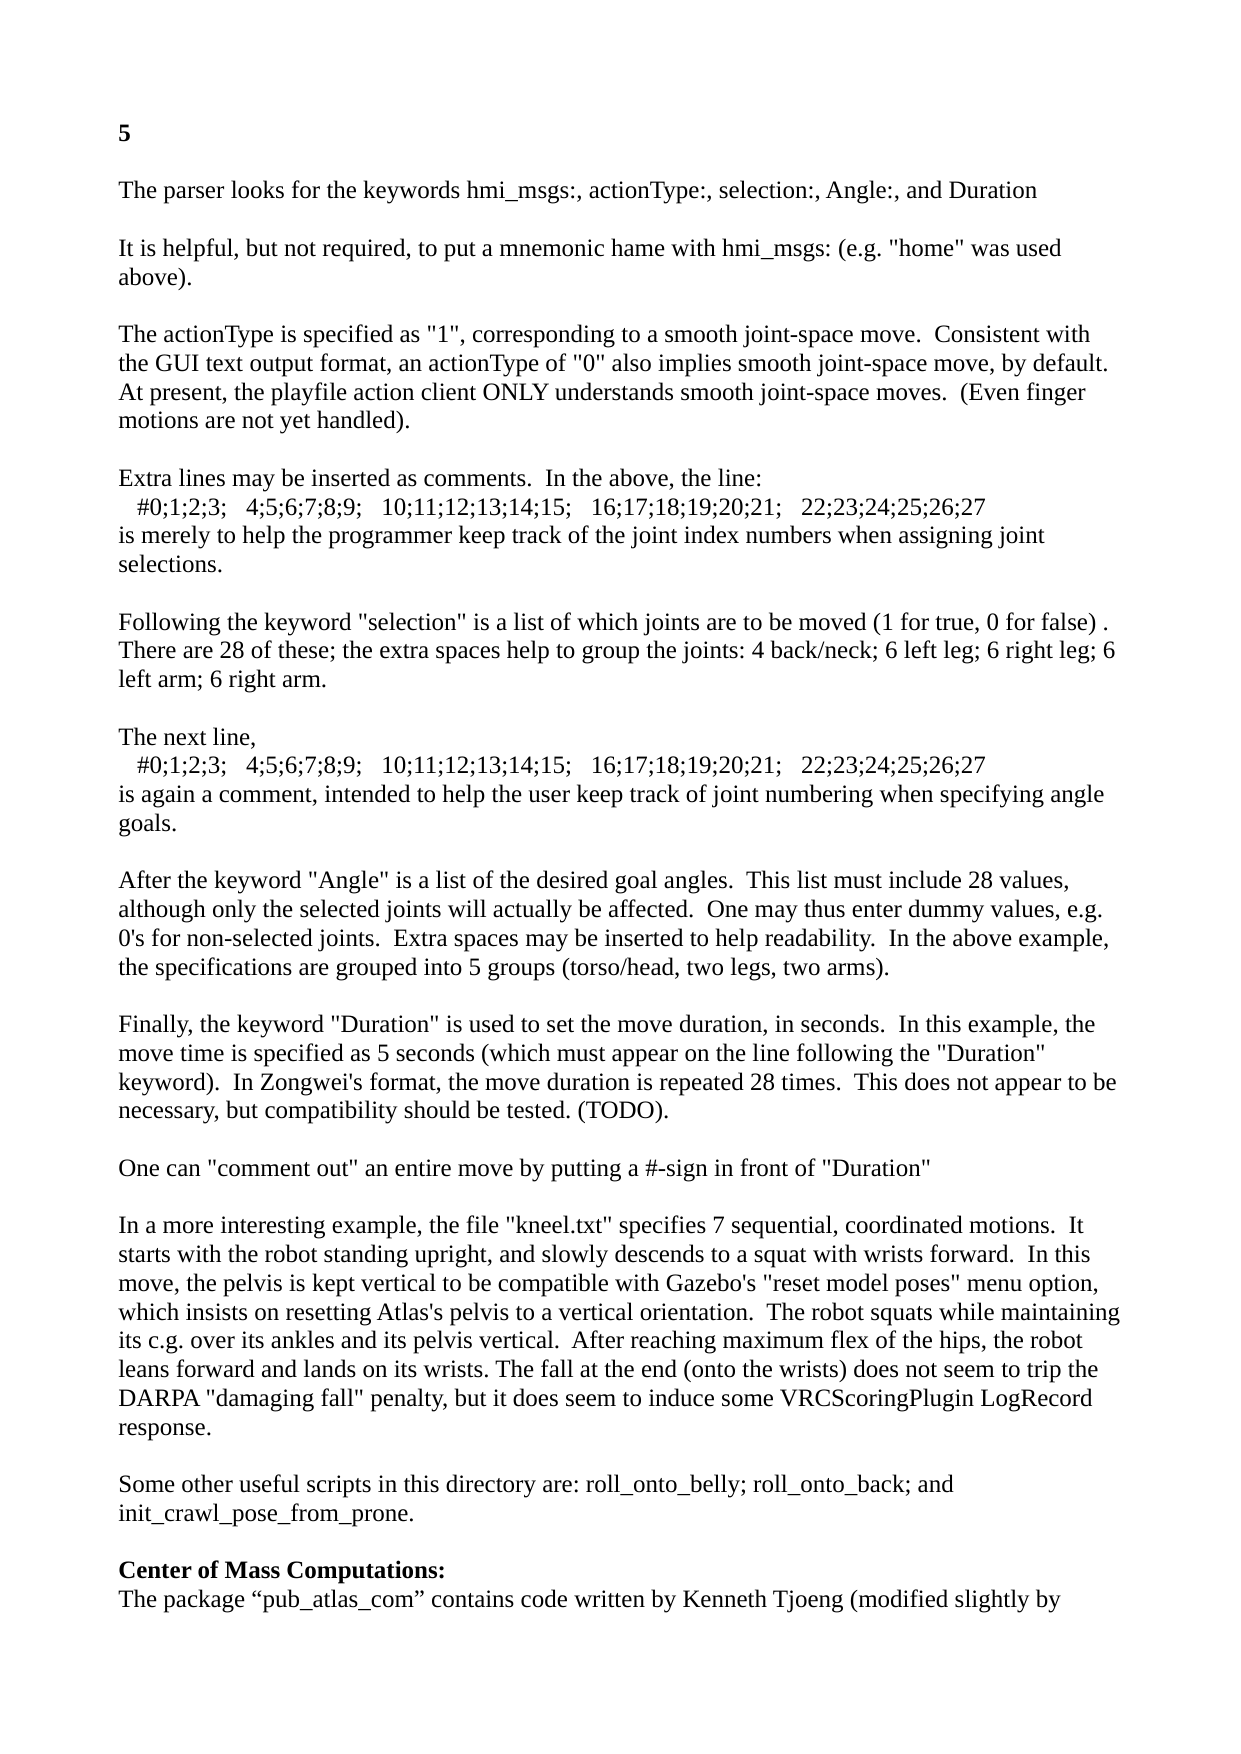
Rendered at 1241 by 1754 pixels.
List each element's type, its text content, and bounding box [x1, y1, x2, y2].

text 5 [118, 118, 1122, 147]
text is again a comment, intended to help the user keep track of joint numbering when specifying angle goals. [118, 779, 1122, 837]
text The actionType is specified as "1", corresponding to a smooth joint-space move. Consistent with the GUI text output format, an actionType of "0" also implies smooth joint-space move, by default. At present, the playfile action client ONLY understands smooth joint-space moves. (Even finger motions are not yet handled). [118, 319, 1122, 434]
text Center of Mass Computations: [118, 1556, 1122, 1584]
text After the keyword "Angle" is a list of the desired goal angles. This list must include 28 values, although only the selected joints will actually be affected. One may thus enter dummy values, e.g. 0's for non-selected joints. Extra spaces may be inserted to help readability. In the above example, the specifications are grouped into 5 groups (torso/head, two legs, two arms). [118, 866, 1122, 981]
text In a more interesting example, the file "kneel.txt" specifies 7 sequential, coordinated motions. It starts with the robot standing upright, and slowly descends to a squat with wrists forward. In this move, the pelvis is kept vertical to be compatible with Gazebo's "reset model poses" menu option, which insists on resetting Atlas's pelvis to a vertical orientation. The robot squats while maintaining its c.g. over its ankles and its pelvis vertical. After reaching maximum flex of the hips, the robot leans forward and lands on its wrists. The fall at the end (onto the wrists) does not seem to trip the DARPA "damaging fall" penalty, but it does seem to induce some VRCScoringPlugin LogRecord response. [118, 1211, 1122, 1441]
text Extra lines may be inserted as comments. In the above, the line: [118, 463, 1122, 492]
text #0;1;2;3; 4;5;6;7;8;9; 10;11;12;13;14;15; 16;17;18;19;20;21; 22;23;24;25;26;27 [118, 751, 1122, 779]
text Some other useful scripts in this directory are: roll_onto_belly; roll_onto_back; and init_crawl_pose_from_prone. [118, 1469, 1122, 1527]
text There are 28 of these; the extra spaces help to group the joints: 4 back/neck; 6 left leg; 6 right leg; 6 left arm; 6 right arm. [118, 636, 1122, 693]
text One can "comment out" an entire move by putting a #-sign in front of "Duration" [118, 1153, 1122, 1182]
text Finally, the keyword "Duration" is used to set the move duration, in seconds. In this example, the move time is specified as 5 seconds (which must appear on the line following the "Duration" keyword). In Zongwei's format, the move duration is repeated 28 times. This does not appear to be necessary, but compatibility should be tested. (TODO). [118, 1009, 1122, 1124]
text Following the keyword "selection" is a list of which joints are to be moved (1 for true, 0 for false) . [118, 607, 1122, 636]
text The package “pub_atlas_com” contains code written by Kenneth Tjoeng (modified slightly by [118, 1584, 1122, 1613]
text The next line, [118, 722, 1122, 751]
text is merely to help the programmer keep track of the joint index numbers when assigning joint selections. [118, 521, 1122, 578]
text #0;1;2;3; 4;5;6;7;8;9; 10;11;12;13;14;15; 16;17;18;19;20;21; 22;23;24;25;26;27 [118, 492, 1122, 521]
text It is helpful, but not required, to put a mnemonic hame with hmi_msgs: (e.g. "home" was used above). [118, 233, 1122, 291]
text The parser looks for the keywords hmi_msgs:, actionType:, selection:, Angle:, and Duration [118, 176, 1122, 204]
